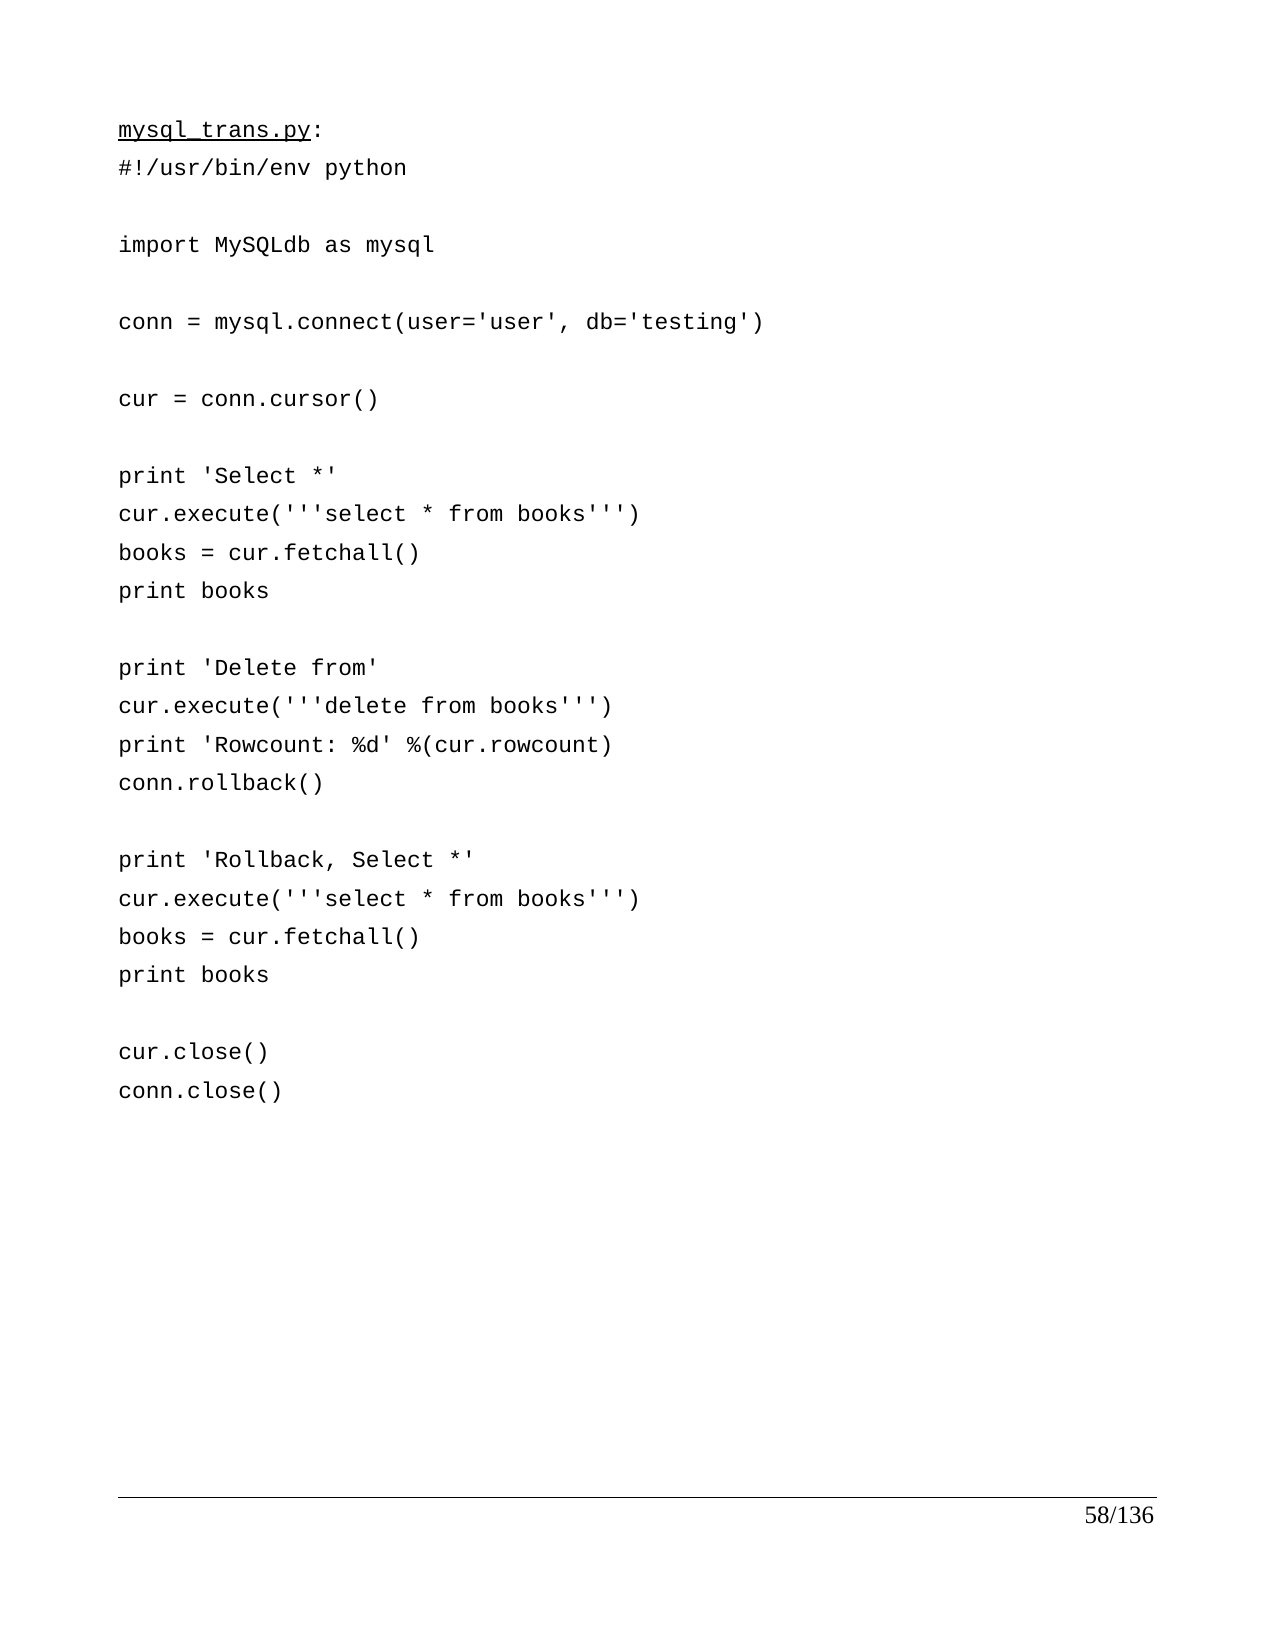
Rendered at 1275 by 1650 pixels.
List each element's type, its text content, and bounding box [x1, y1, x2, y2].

text conn.rollback() [118, 772, 1157, 797]
text print books [118, 964, 1157, 990]
text import MySQLdb as mysql [118, 233, 1157, 259]
text books = cur.fetchall() [118, 541, 1157, 567]
text books = cur.fetchall() [118, 925, 1157, 951]
text cur.execute('''select * from books''') [118, 887, 1157, 913]
text print books [118, 579, 1157, 605]
text conn.close() [118, 1079, 1157, 1105]
text cur.execute('''select * from books''') [118, 502, 1157, 528]
text print 'Delete from' [118, 656, 1157, 682]
text print 'Rollback, Select *' [118, 848, 1157, 874]
text conn = mysql.connect(user='user', db='testing') [118, 310, 1157, 336]
text print 'Rowcount: %d' %(cur.rowcount) [118, 733, 1157, 759]
text print 'Select *' [118, 464, 1157, 490]
text cur = conn.cursor() [118, 387, 1157, 413]
text mysql_trans.py: [118, 118, 1157, 144]
text #!/usr/bin/env python [118, 157, 1157, 182]
text cur.close() [118, 1041, 1157, 1067]
text cur.execute('''delete from books''') [118, 695, 1157, 721]
